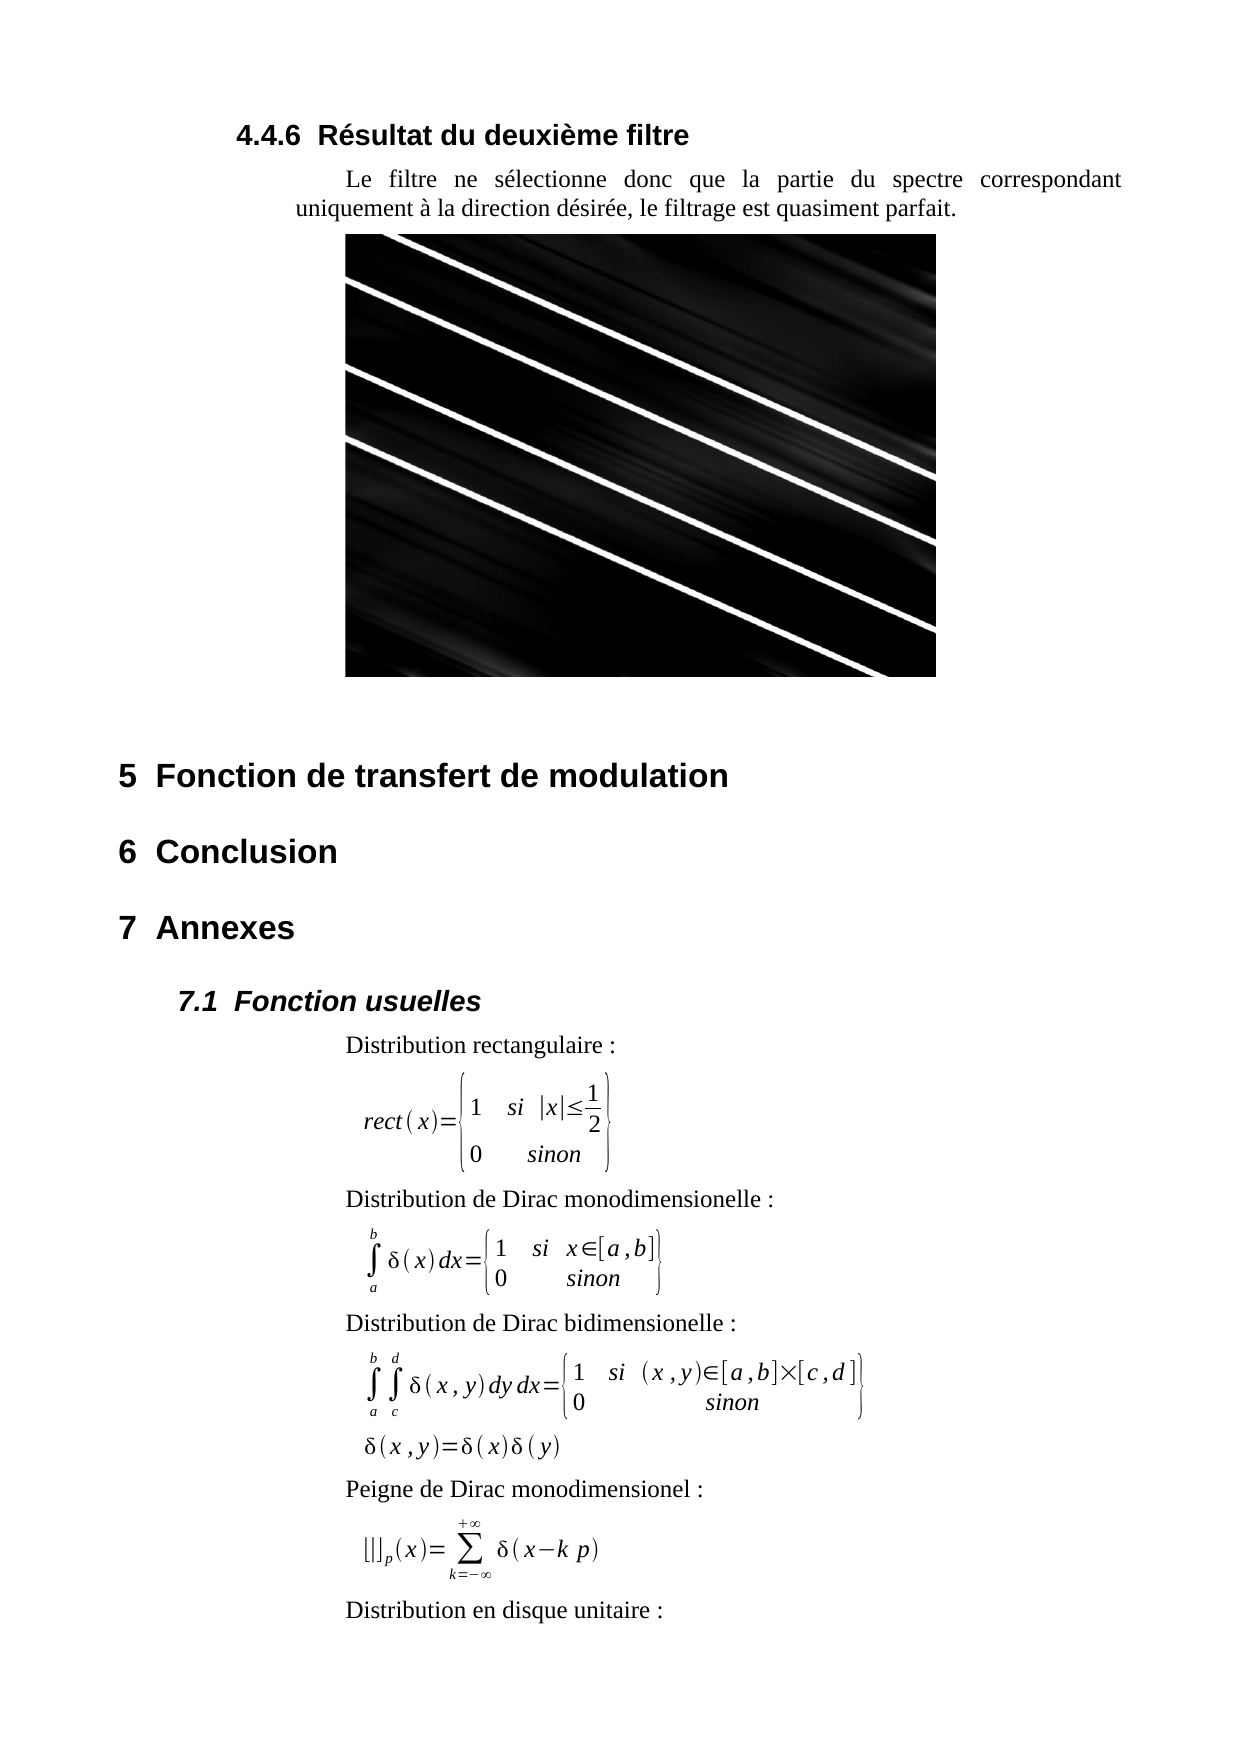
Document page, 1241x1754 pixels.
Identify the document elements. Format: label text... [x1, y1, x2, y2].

text Distribution de Dirac bidimensionelle : [295, 1308, 1122, 1337]
text Peigne de Dirac monodimensionel : [295, 1474, 1122, 1502]
subtitle Fonction de transfert de modulation [118, 756, 1122, 794]
text Distribution en disque unitaire : [295, 1595, 1122, 1623]
subtitle Annexes [118, 908, 1122, 947]
subtitle Résultat du deuxième filtre [236, 118, 1122, 152]
text Le filtre ne sélectionne donc que la partie du spectre correspondant uniquement à la direction désirée, le filtrage est quasiment parfait. [295, 164, 1122, 222]
picture [345, 234, 936, 677]
subtitle Conclusion [118, 832, 1122, 871]
subtitle Fonction usuelles [177, 984, 1122, 1018]
text Distribution de Dirac monodimensionelle : [295, 1184, 1122, 1213]
text Distribution rectangulaire : [295, 1030, 1122, 1059]
